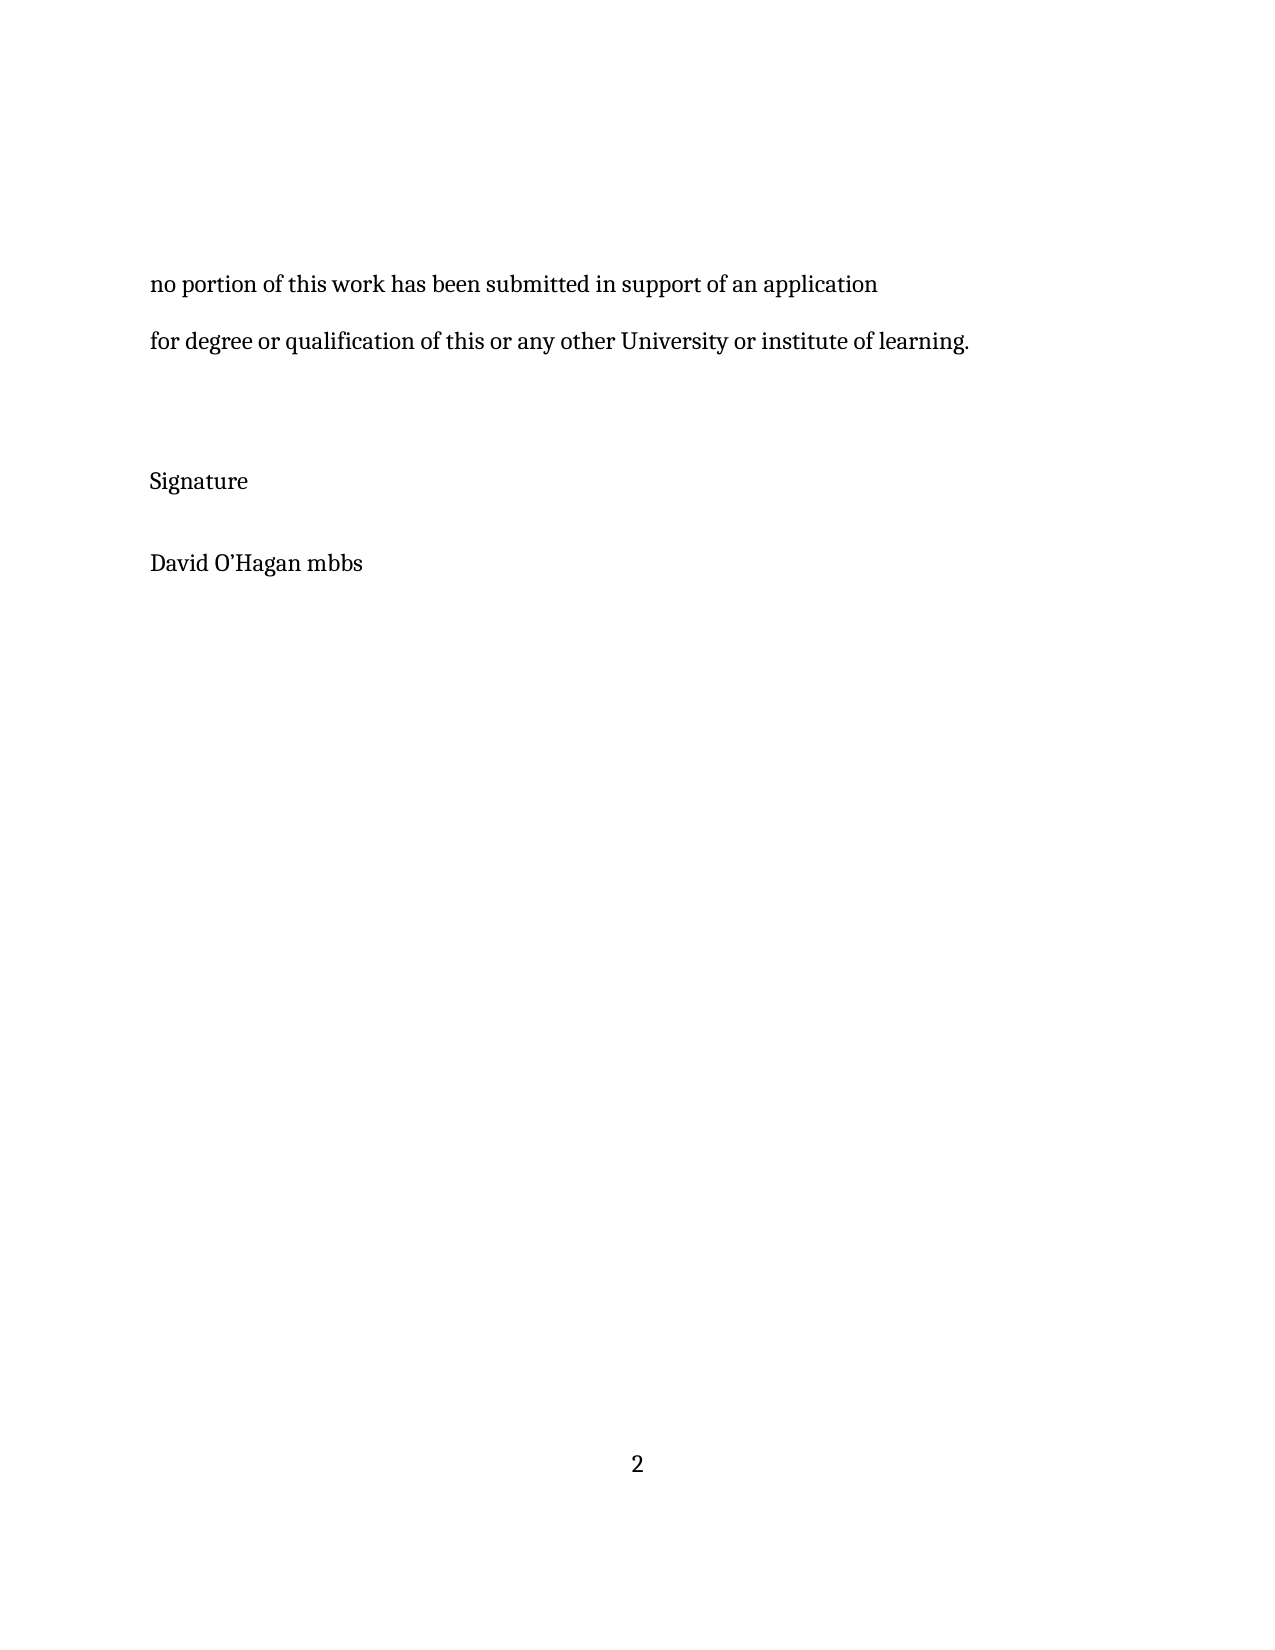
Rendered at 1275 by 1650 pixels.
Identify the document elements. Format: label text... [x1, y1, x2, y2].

text Signature [150, 409, 1125, 496]
text David O’Hagan mbbs [150, 549, 1125, 578]
text no portion of this work has been submitted in support of an application for degree or qualification of this or any other University or institute of learning. [150, 270, 1125, 356]
